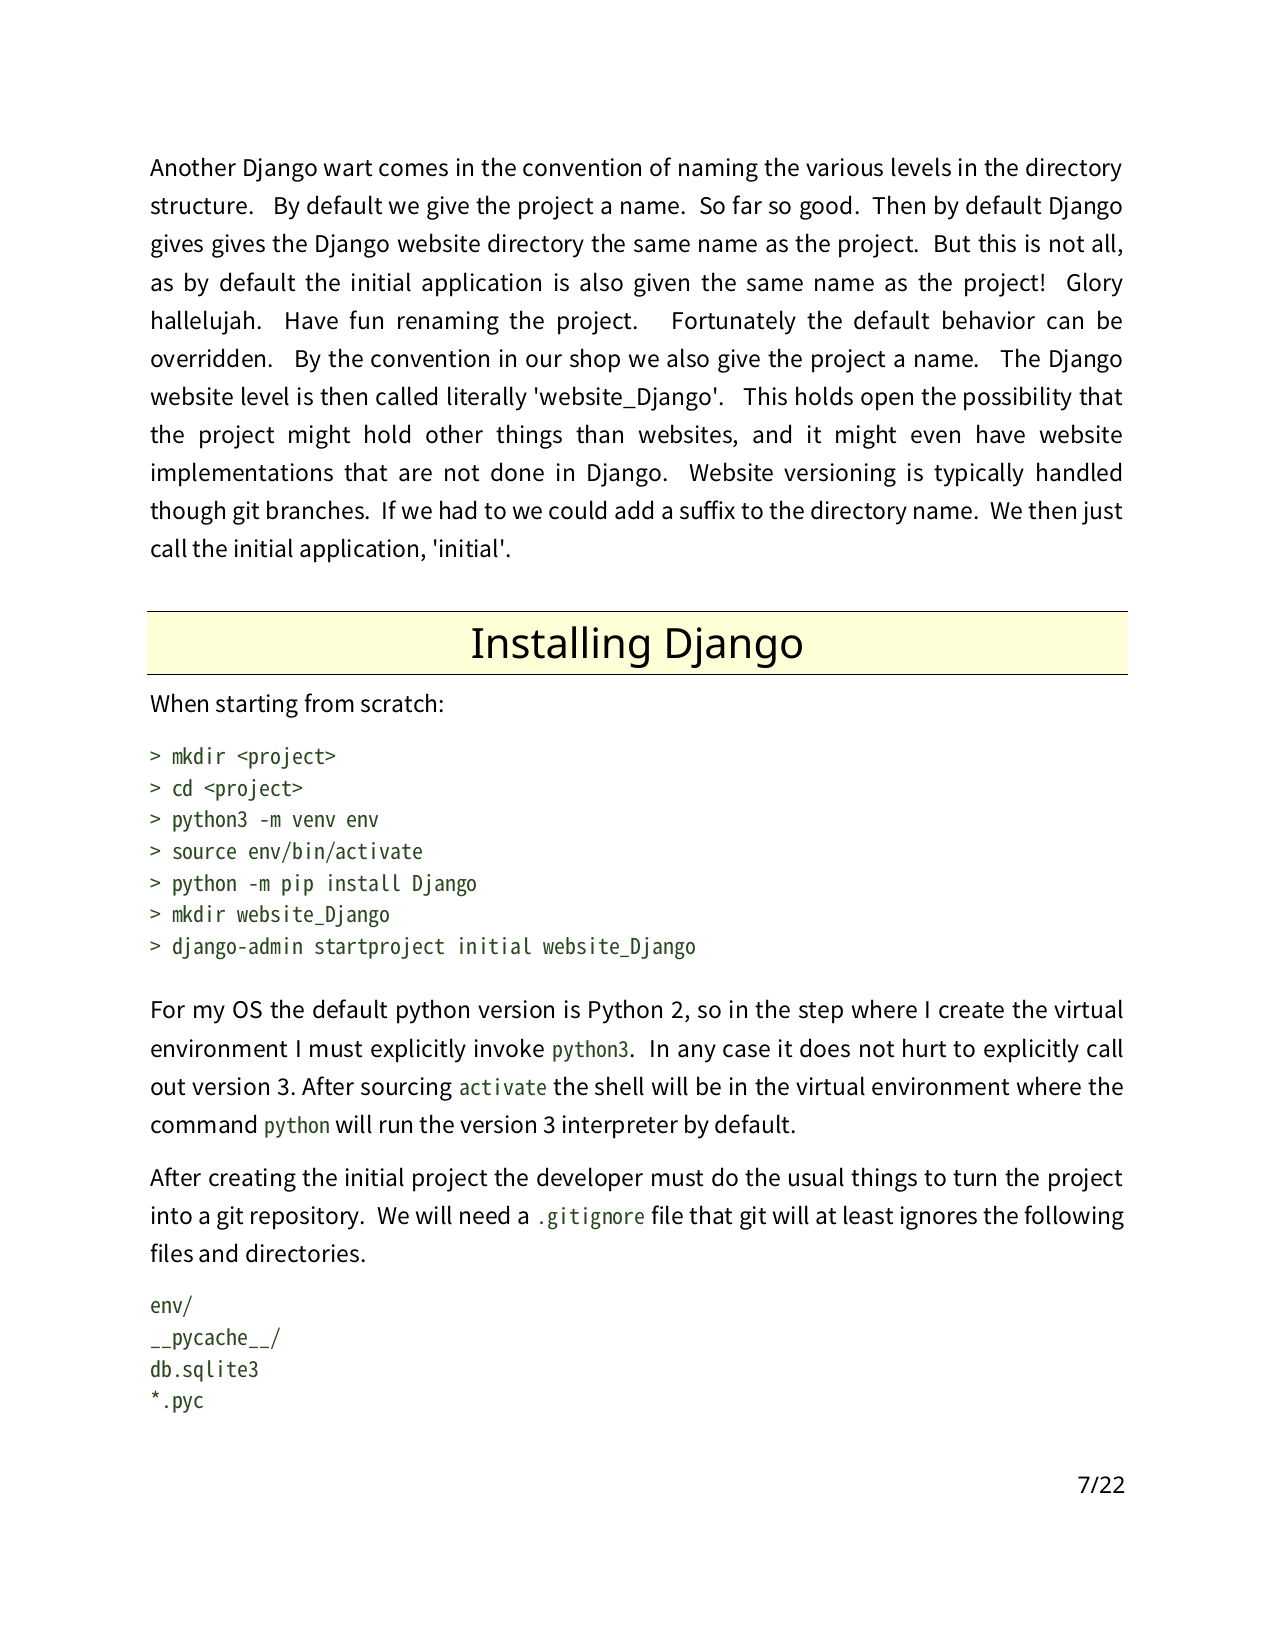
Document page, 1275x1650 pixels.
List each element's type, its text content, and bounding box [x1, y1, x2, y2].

text Another Django wart comes in the convention of naming the various levels in the directory structure. By default we give the project a name. So far so good. Then by default Django gives gives the Django website directory the same name as the project. But this is not all, as by default the initial application is also given the same name as the project! Glory hallelujah. Have fun renaming the project. Fortunately the default behavior can be overridden. By the convention in our shop we also give the project a name. The Django website level is then called literally 'website_Django'. This holds open the possibility that the project might hold other things than websites, and it might even have website implementations that are not done in Django. Website versioning is typically handled though git branches. If we had to we could add a suffix to the directory name. We then just call the initial application, 'initial'. [150, 150, 1125, 564]
subtitle Installing Django [147, 612, 1128, 674]
text *.pyc [150, 1383, 1125, 1415]
text > source env/bin/activate [150, 834, 1125, 866]
text > python3 -m venv env [150, 802, 1125, 834]
text When starting from scratch: [150, 686, 1125, 719]
text __pycache__/ [150, 1320, 1125, 1352]
text > python -m pip install Django [150, 866, 1125, 897]
text > cd <project> [150, 771, 1125, 802]
text db.sqlite3 [150, 1352, 1125, 1383]
text For my OS the default python version is Python 2, so in the step where I create the virtual environment I must explicitly invoke python3. In any case it does not hurt to explicitly call out version 3. After sourcing activate the shell will be in the virtual environment where the command python will run the version 3 interpreter by default. [150, 992, 1125, 1140]
text > mkdir website_Django [150, 897, 1125, 929]
text > django-admin startproject initial website_Django [150, 929, 1125, 961]
text After creating the initial project the developer must do the usual things to turn the project into a git repository. We will need a .gitignore file that git will at least ignores the following files and directories. [150, 1159, 1125, 1269]
text env/ [150, 1288, 1125, 1320]
text > mkdir <project> [150, 739, 1125, 771]
